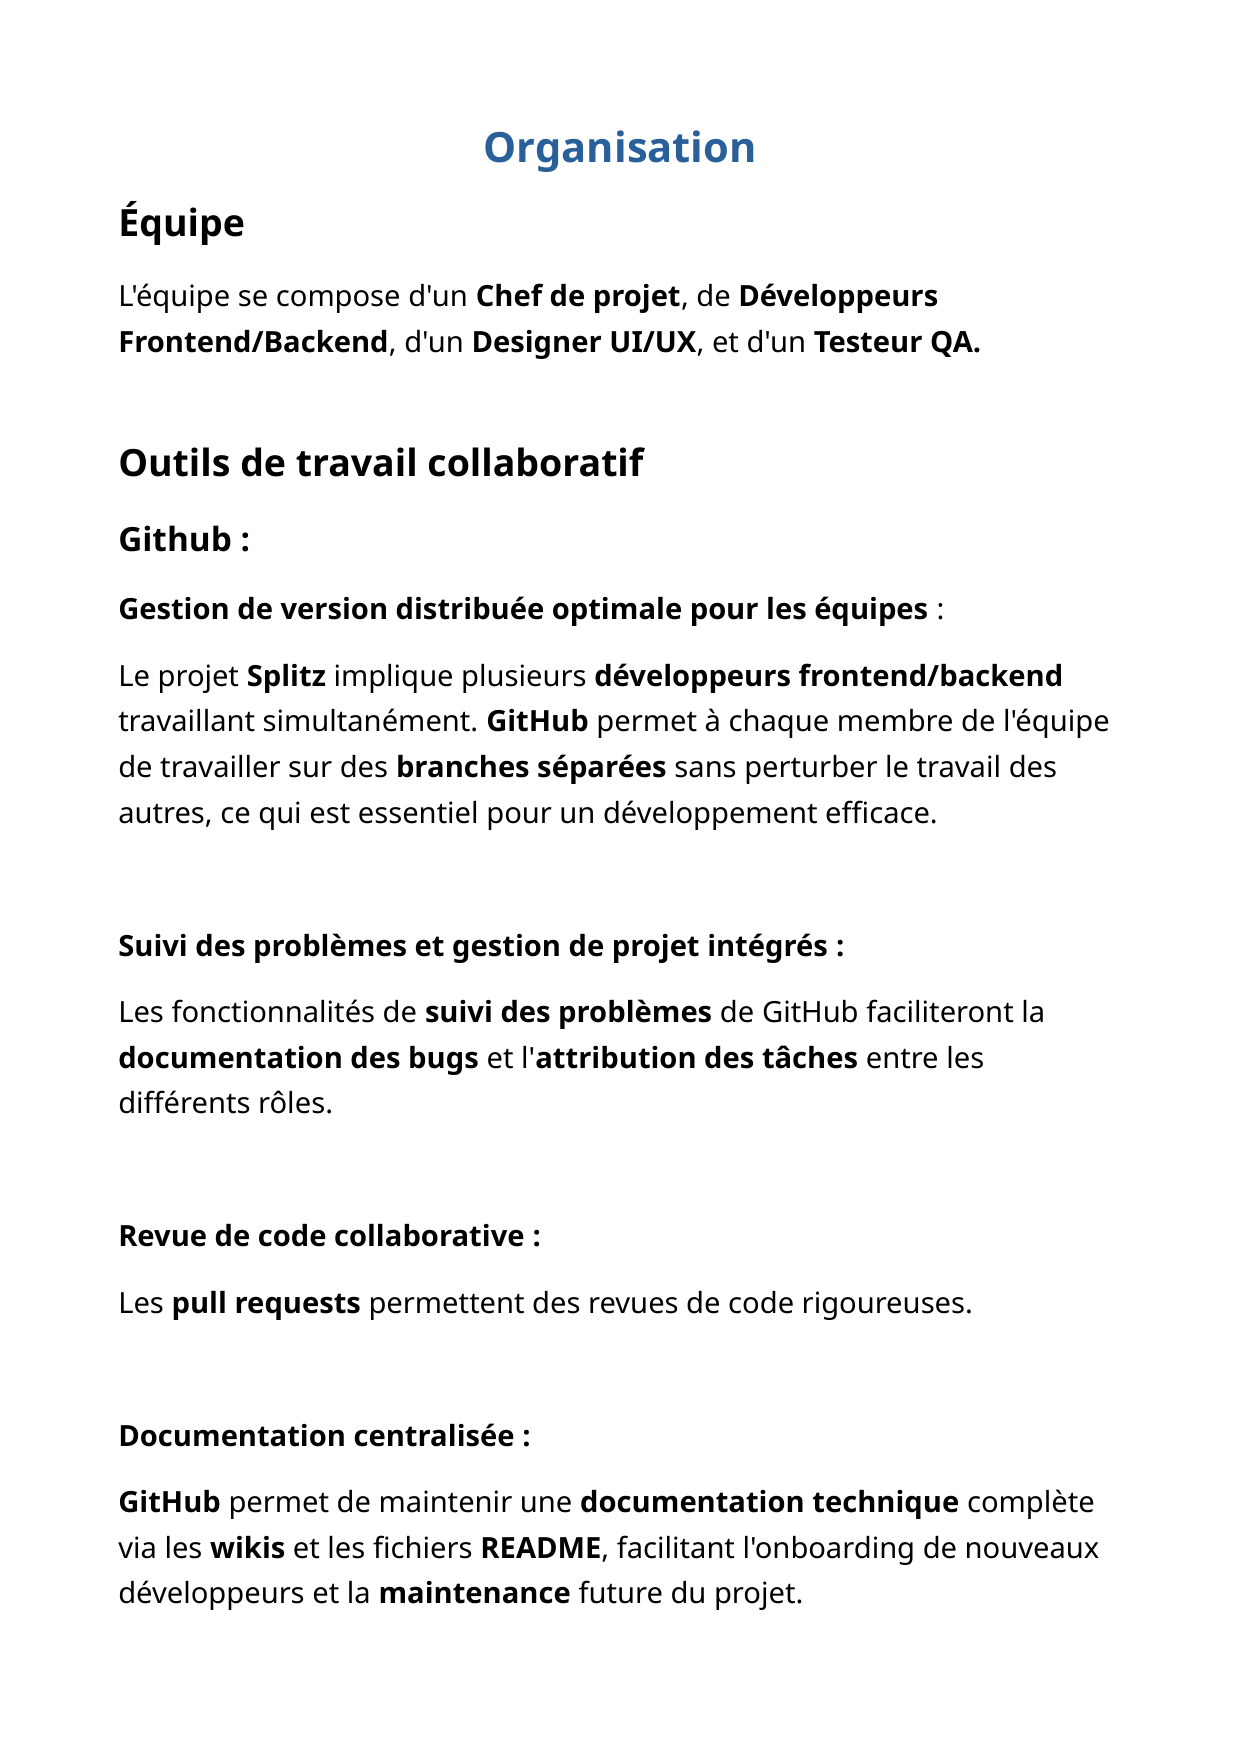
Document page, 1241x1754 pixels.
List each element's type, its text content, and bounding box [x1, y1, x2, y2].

list Suivi des problèmes et gestion de projet intégrés : [118, 925, 1122, 964]
list Revue de code collaborative : [118, 1215, 1122, 1255]
list Documentation centralisée : [118, 1415, 1122, 1454]
list Gestion de version distribuée optimale pour les équipes : [118, 588, 1122, 628]
list Les pull requests permettent des revues de code rigoureuses. [118, 1282, 1122, 1322]
list Équipe [118, 196, 1122, 247]
list GitHub permet de maintenir une documentation technique complète via les wikis et les fichiers README, facilitant l'onboarding de nouveaux développeurs et la maintenance future du projet. [118, 1481, 1122, 1612]
list Outils de travail collaboratif [118, 436, 1122, 487]
subtitle Organisation [118, 118, 1122, 175]
list Github : [118, 516, 1122, 561]
list Les fonctionnalités de suivi des problèmes de GitHub faciliteront la documentation des bugs et l'attribution des tâches entre les différents rôles. [118, 991, 1122, 1122]
list Le projet Splitz implique plusieurs développeurs frontend/backend travaillant simultanément. GitHub permet à chaque membre de l'équipe de travailler sur des branches séparées sans perturber le travail des autres, ce qui est essentiel pour un développement efficace. [118, 655, 1122, 832]
list L'équipe se compose d'un Chef de projet, de Développeurs Frontend/Backend, d'un Designer UI/UX, et d'un Testeur QA. [118, 275, 1122, 361]
